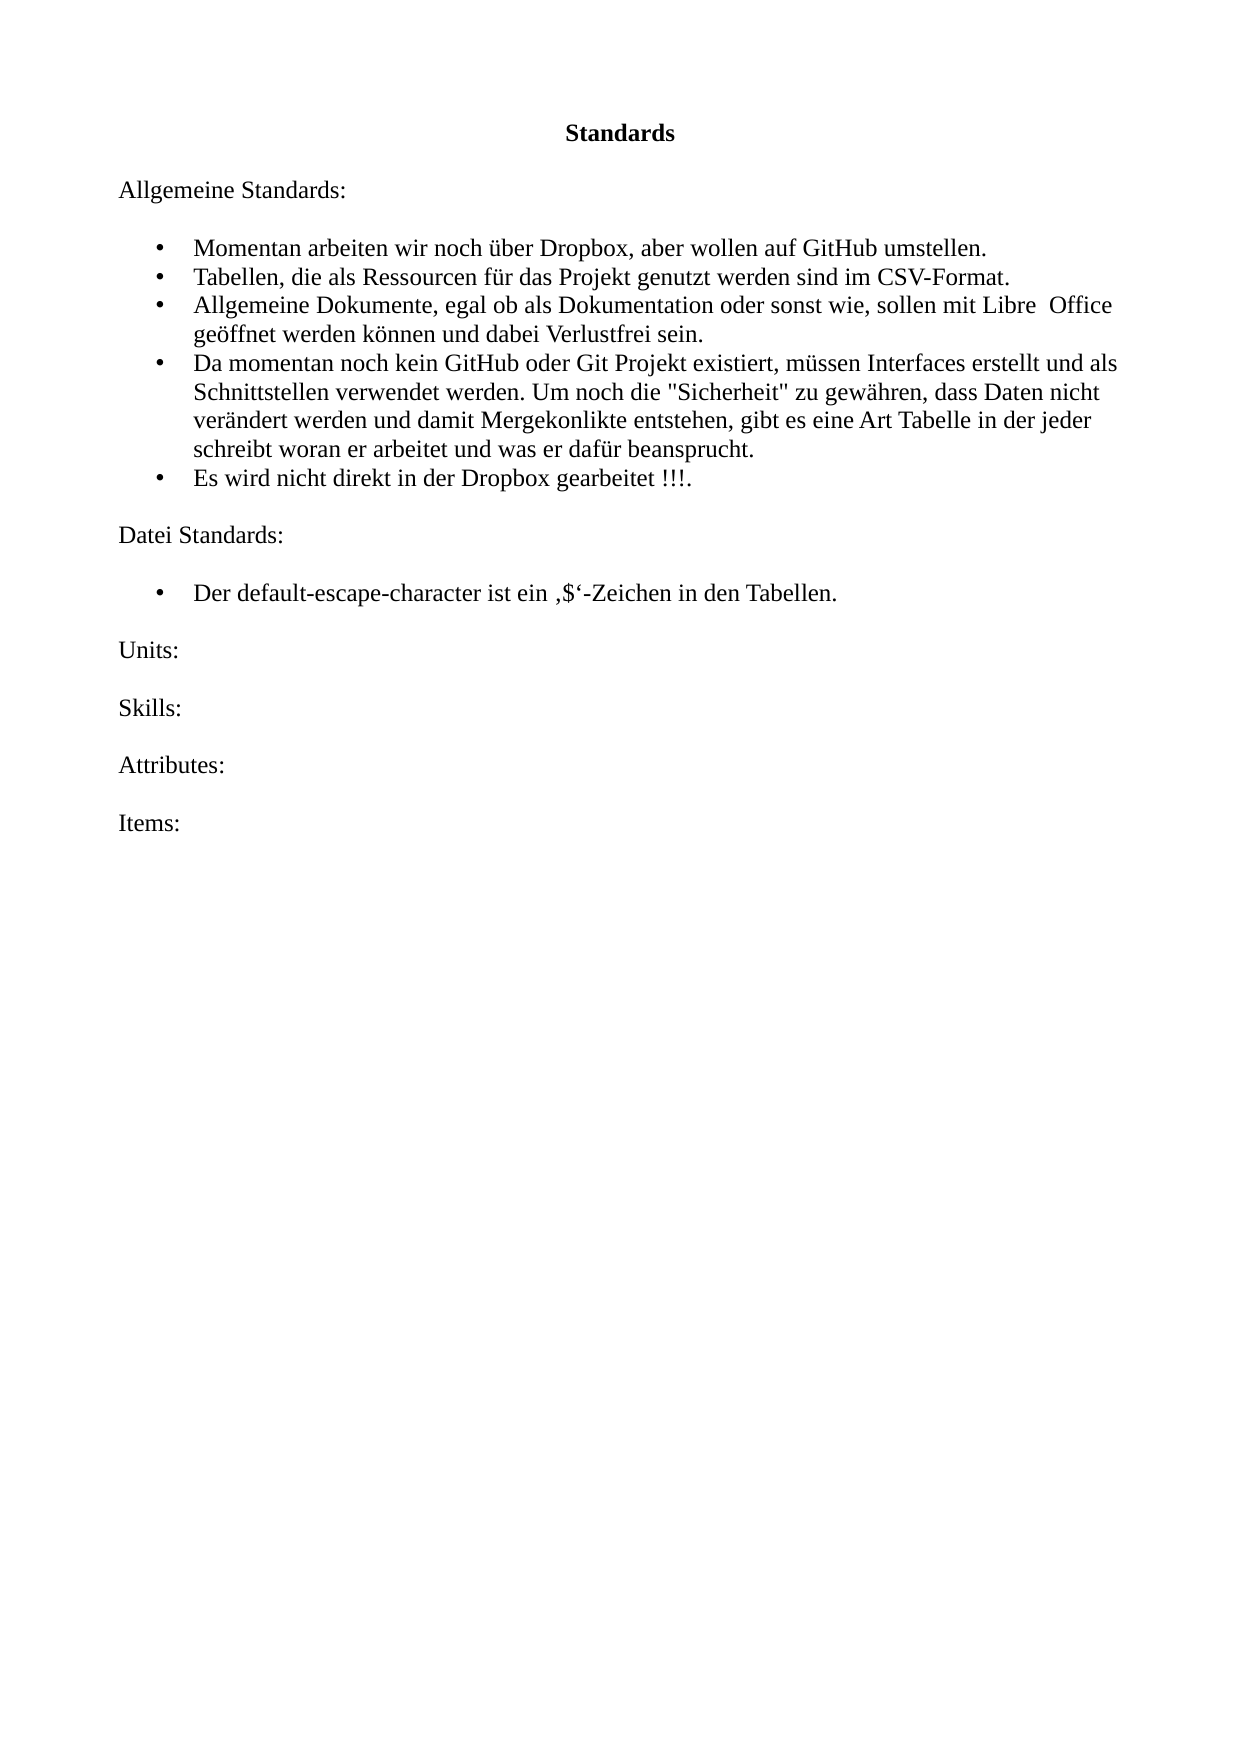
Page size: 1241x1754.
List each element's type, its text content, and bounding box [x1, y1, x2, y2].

list Tabellen, die als Ressourcen für das Projekt genutzt werden sind im CSV-Format. [156, 262, 1122, 291]
list Der default-escape-character ist ein ‚$‘-Zeichen in den Tabellen. [156, 578, 1122, 607]
list Momentan arbeiten wir noch über Dropbox, aber wollen auf GitHub umstellen. [156, 233, 1122, 262]
list Allgemeine Dokumente, egal ob als Dokumentation oder sonst wie, sollen mit Libre Office geöffnet werden können und dabei Verlustfrei sein. [156, 291, 1122, 348]
list Da momentan noch kein GitHub oder Git Projekt existiert, müssen Interfaces erstellt und als Schnittstellen verwendet werden. Um noch die "Sicherheit" zu gewähren, dass Daten nicht verändert werden und damit Mergekonlikte entstehen, gibt es eine Art Tabelle in der jeder schreibt woran er arbeitet und was er dafür beansprucht. [156, 348, 1122, 463]
text Skills: [118, 693, 1122, 722]
text Items: [118, 808, 1122, 837]
text Datei Standards: [118, 521, 1122, 549]
text Allgemeine Standards: [118, 176, 1122, 204]
list Es wird nicht direkt in der Dropbox gearbeitet !!!. [156, 463, 1122, 492]
text Units: [118, 636, 1122, 664]
text Standards [118, 118, 1122, 147]
text Attributes: [118, 751, 1122, 779]
